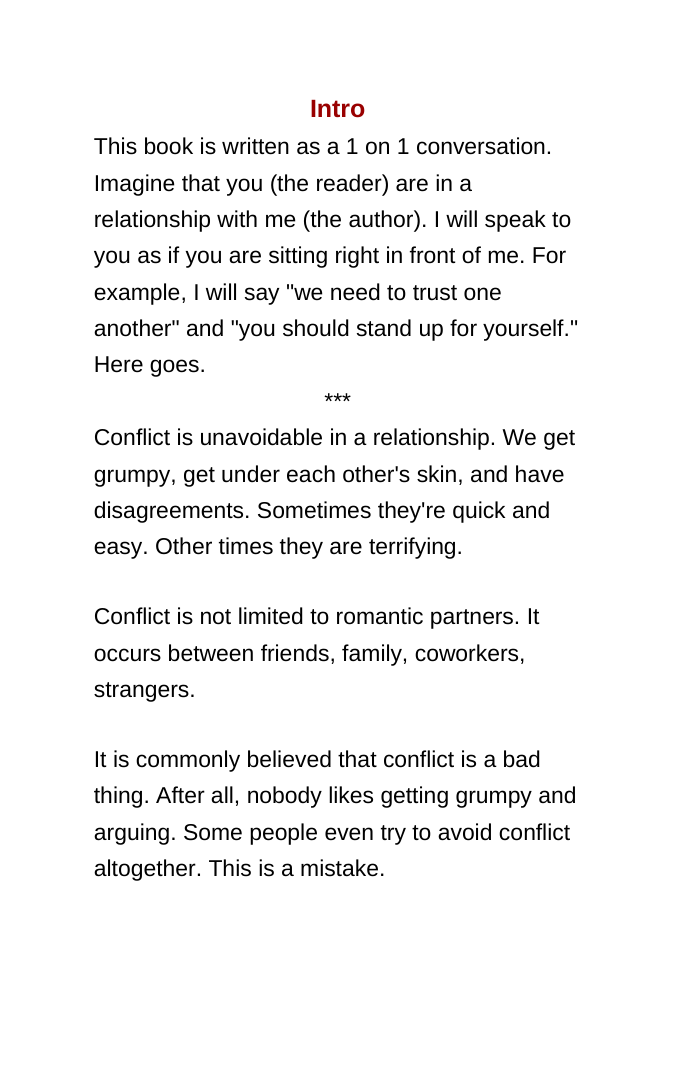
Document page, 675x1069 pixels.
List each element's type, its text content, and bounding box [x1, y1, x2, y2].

text It is commonly believed that conflict is a bad thing. After all, nobody likes getting grumpy and arguing. Some people even try to avoid conflict altogether. This is a mistake. [94, 746, 581, 881]
text Conflict is not limited to romantic partners. It occurs between friends, family, coworkers, strangers. [94, 603, 581, 702]
text *** [94, 388, 581, 414]
text This book is written as a 1 on 1 conversation. Imagine that you (the reader) are in a relationship with me (the author). I will speak to you as if you are sitting right in front of me. For example, I will say "we need to trust one another" and "you should stand up for yourself." Here goes. [94, 133, 581, 378]
subtitle Intro [94, 94, 581, 122]
text Conflict is unavoidable in a relationship. We get grumpy, get under each other's skin, and have disagreements. Sometimes they're quick and easy. Other times they are terrifying. [94, 424, 581, 559]
